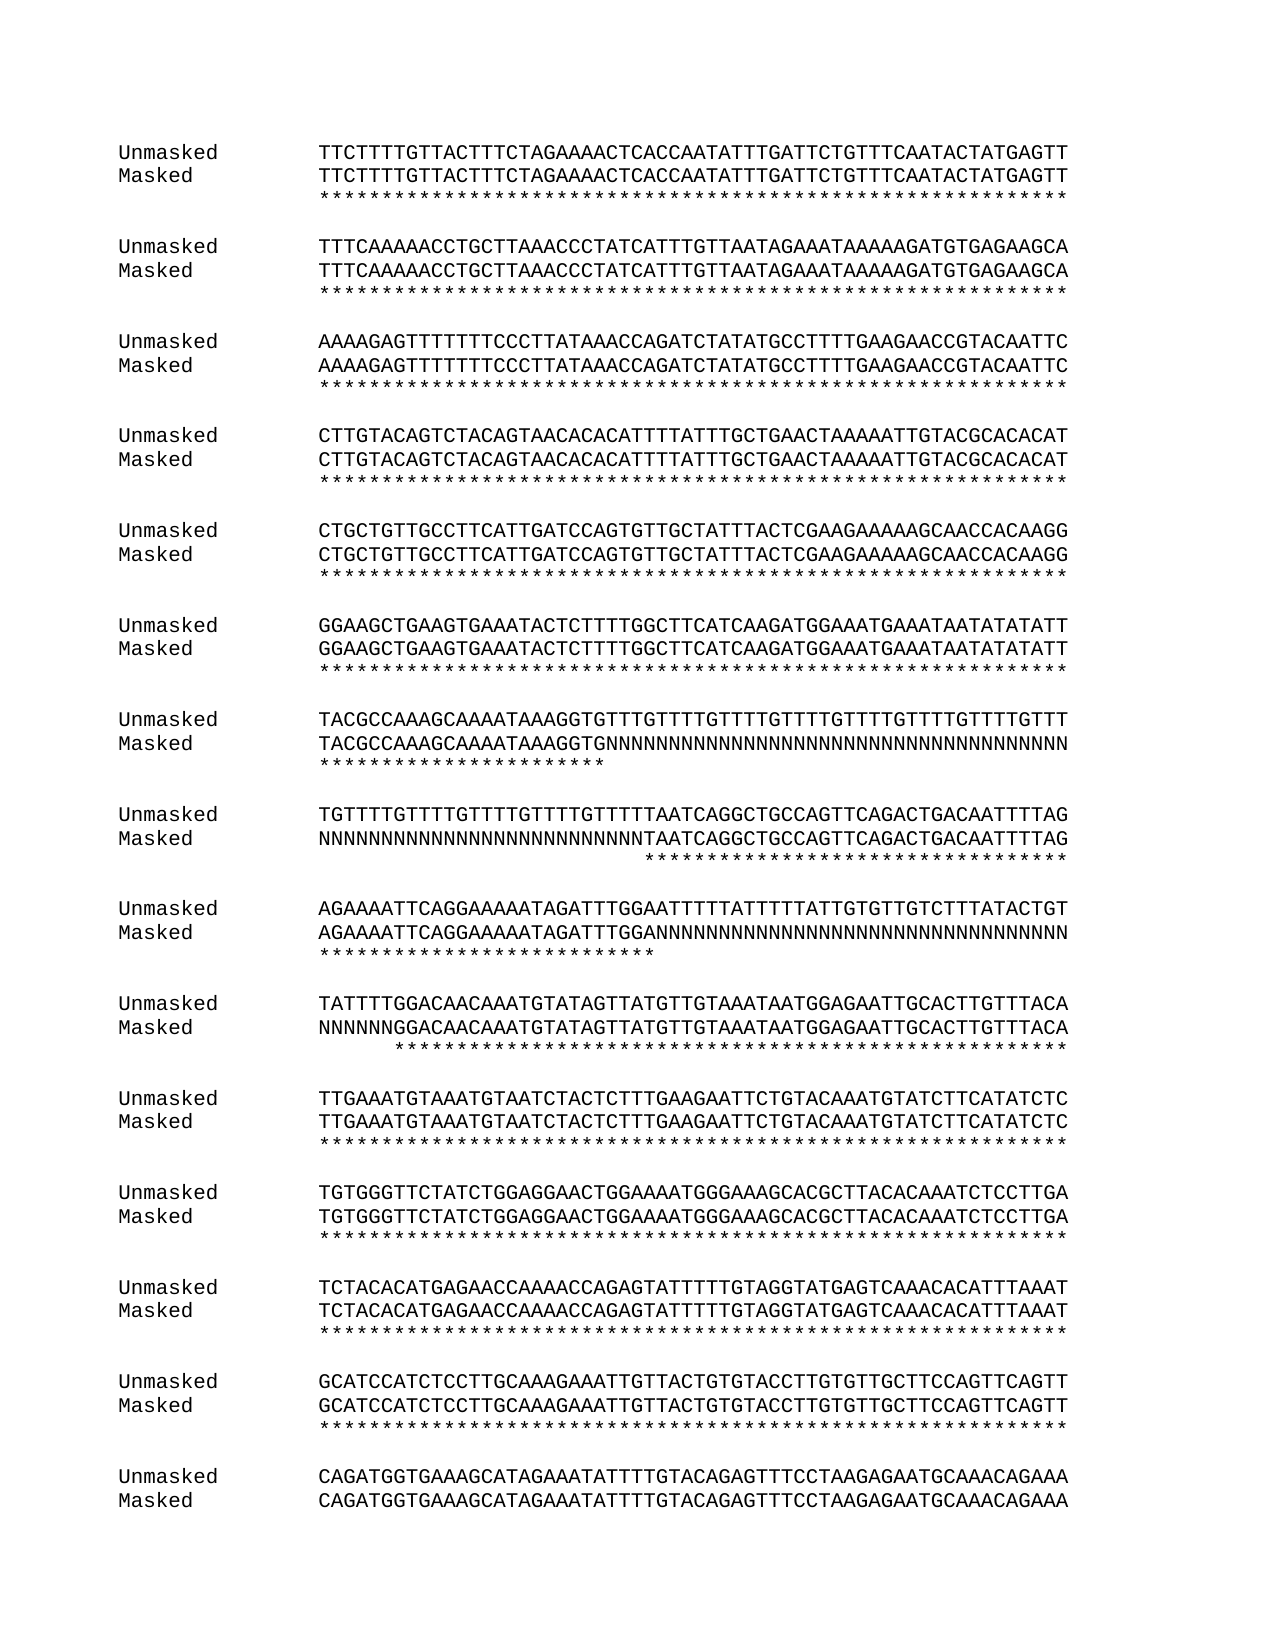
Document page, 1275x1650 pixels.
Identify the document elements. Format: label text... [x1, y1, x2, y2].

text Masked NNNNNNGGACAACAAATGTATAGTTATGTTGTAAATAATGGAGAATTGCACTTGTTTACA [118, 1017, 1157, 1040]
text Masked CTGCTGTTGCCTTCATTGATCCAGTGTTGCTATTTACTCGAAGAAAAAGCAACCACAAGG [118, 544, 1157, 567]
text ************************************************************ [118, 567, 1157, 591]
text Unmasked AGAAAATTCAGGAAAAATAGATTTGGAATTTTTATTTTTATTGTGTTGTCTTTATACTGT [118, 898, 1157, 922]
text ************************************************************ [118, 189, 1157, 213]
text Unmasked TGTGGGTTCTATCTGGAGGAACTGGAAAATGGGAAAGCACGCTTACACAAATCTCCTTGA [118, 1182, 1157, 1206]
text *********************** [118, 757, 1157, 780]
text Unmasked TTTCAAAAACCTGCTTAAACCCTATCATTTGTTAATAGAAATAAAAAGATGTGAGAAGCA [118, 236, 1157, 260]
text Unmasked CTGCTGTTGCCTTCATTGATCCAGTGTTGCTATTTACTCGAAGAAAAAGCAACCACAAGG [118, 520, 1157, 544]
text Unmasked TGTTTTGTTTTGTTTTGTTTTGTTTTTAATCAGGCTGCCAGTTCAGACTGACAATTTTAG [118, 804, 1157, 827]
text Unmasked CAGATGGTGAAAGCATAGAAATATTTTGTACAGAGTTTCCTAAGAGAATGCAAACAGAAA [118, 1466, 1157, 1489]
text Masked GCATCCATCTCCTTGCAAAGAAATTGTTACTGTGTACCTTGTGTTGCTTCCAGTTCAGTT [118, 1395, 1157, 1419]
text Masked TGTGGGTTCTATCTGGAGGAACTGGAAAATGGGAAAGCACGCTTACACAAATCTCCTTGA [118, 1206, 1157, 1229]
text Masked TTTCAAAAACCTGCTTAAACCCTATCATTTGTTAATAGAAATAAAAAGATGTGAGAAGCA [118, 260, 1157, 284]
text ************************************************************ [118, 378, 1157, 402]
text Masked CAGATGGTGAAAGCATAGAAATATTTTGTACAGAGTTTCCTAAGAGAATGCAAACAGAAA [118, 1489, 1157, 1513]
text Masked CTTGTACAGTCTACAGTAACACACATTTTATTTGCTGAACTAAAAATTGTACGCACACAT [118, 449, 1157, 473]
text Unmasked GGAAGCTGAAGTGAAATACTCTTTTGGCTTCATCAAGATGGAAATGAAATAATATATATT [118, 615, 1157, 638]
text Unmasked TCTACACATGAGAACCAAAACCAGAGTATTTTTGTAGGTATGAGTCAAACACATTTAAAT [118, 1277, 1157, 1300]
text ************************************************************ [118, 1419, 1157, 1442]
text Masked TACGCCAAAGCAAAATAAAGGTGNNNNNNNNNNNNNNNNNNNNNNNNNNNNNNNNNNNNN [118, 733, 1157, 757]
text Masked TCTACACATGAGAACCAAAACCAGAGTATTTTTGTAGGTATGAGTCAAACACATTTAAAT [118, 1300, 1157, 1324]
text ************************************************************ [118, 1324, 1157, 1348]
text ************************************************************ [118, 1135, 1157, 1158]
text Masked GGAAGCTGAAGTGAAATACTCTTTTGGCTTCATCAAGATGGAAATGAAATAATATATATT [118, 638, 1157, 662]
text Unmasked AAAAGAGTTTTTTTCCCTTATAAACCAGATCTATATGCCTTTTGAAGAACCGTACAATTC [118, 331, 1157, 354]
text *************************** [118, 946, 1157, 969]
text Unmasked TTCTTTTGTTACTTTCTAGAAAACTCACCAATATTTGATTCTGTTTCAATACTATGAGTT [118, 142, 1157, 165]
text ************************************************************ [118, 662, 1157, 686]
text Masked AGAAAATTCAGGAAAAATAGATTTGGANNNNNNNNNNNNNNNNNNNNNNNNNNNNNNNNN [118, 922, 1157, 946]
text ************************************************************ [118, 473, 1157, 496]
text ********************************** [118, 851, 1157, 875]
text Masked NNNNNNNNNNNNNNNNNNNNNNNNNNTAATCAGGCTGCCAGTTCAGACTGACAATTTTAG [118, 827, 1157, 851]
text Unmasked TTGAAATGTAAATGTAATCTACTCTTTGAAGAATTCTGTACAAATGTATCTTCATATCTC [118, 1088, 1157, 1111]
text Unmasked GCATCCATCTCCTTGCAAAGAAATTGTTACTGTGTACCTTGTGTTGCTTCCAGTTCAGTT [118, 1371, 1157, 1395]
text Unmasked TACGCCAAAGCAAAATAAAGGTGTTTGTTTTGTTTTGTTTTGTTTTGTTTTGTTTTGTTT [118, 709, 1157, 733]
text ************************************************************ [118, 284, 1157, 307]
text Masked AAAAGAGTTTTTTTCCCTTATAAACCAGATCTATATGCCTTTTGAAGAACCGTACAATTC [118, 354, 1157, 378]
text ************************************************************ [118, 1229, 1157, 1253]
text ****************************************************** [118, 1040, 1157, 1064]
text Unmasked TATTTTGGACAACAAATGTATAGTTATGTTGTAAATAATGGAGAATTGCACTTGTTTACA [118, 993, 1157, 1017]
text Masked TTCTTTTGTTACTTTCTAGAAAACTCACCAATATTTGATTCTGTTTCAATACTATGAGTT [118, 165, 1157, 189]
text Unmasked CTTGTACAGTCTACAGTAACACACATTTTATTTGCTGAACTAAAAATTGTACGCACACAT [118, 426, 1157, 449]
text Masked TTGAAATGTAAATGTAATCTACTCTTTGAAGAATTCTGTACAAATGTATCTTCATATCTC [118, 1111, 1157, 1135]
